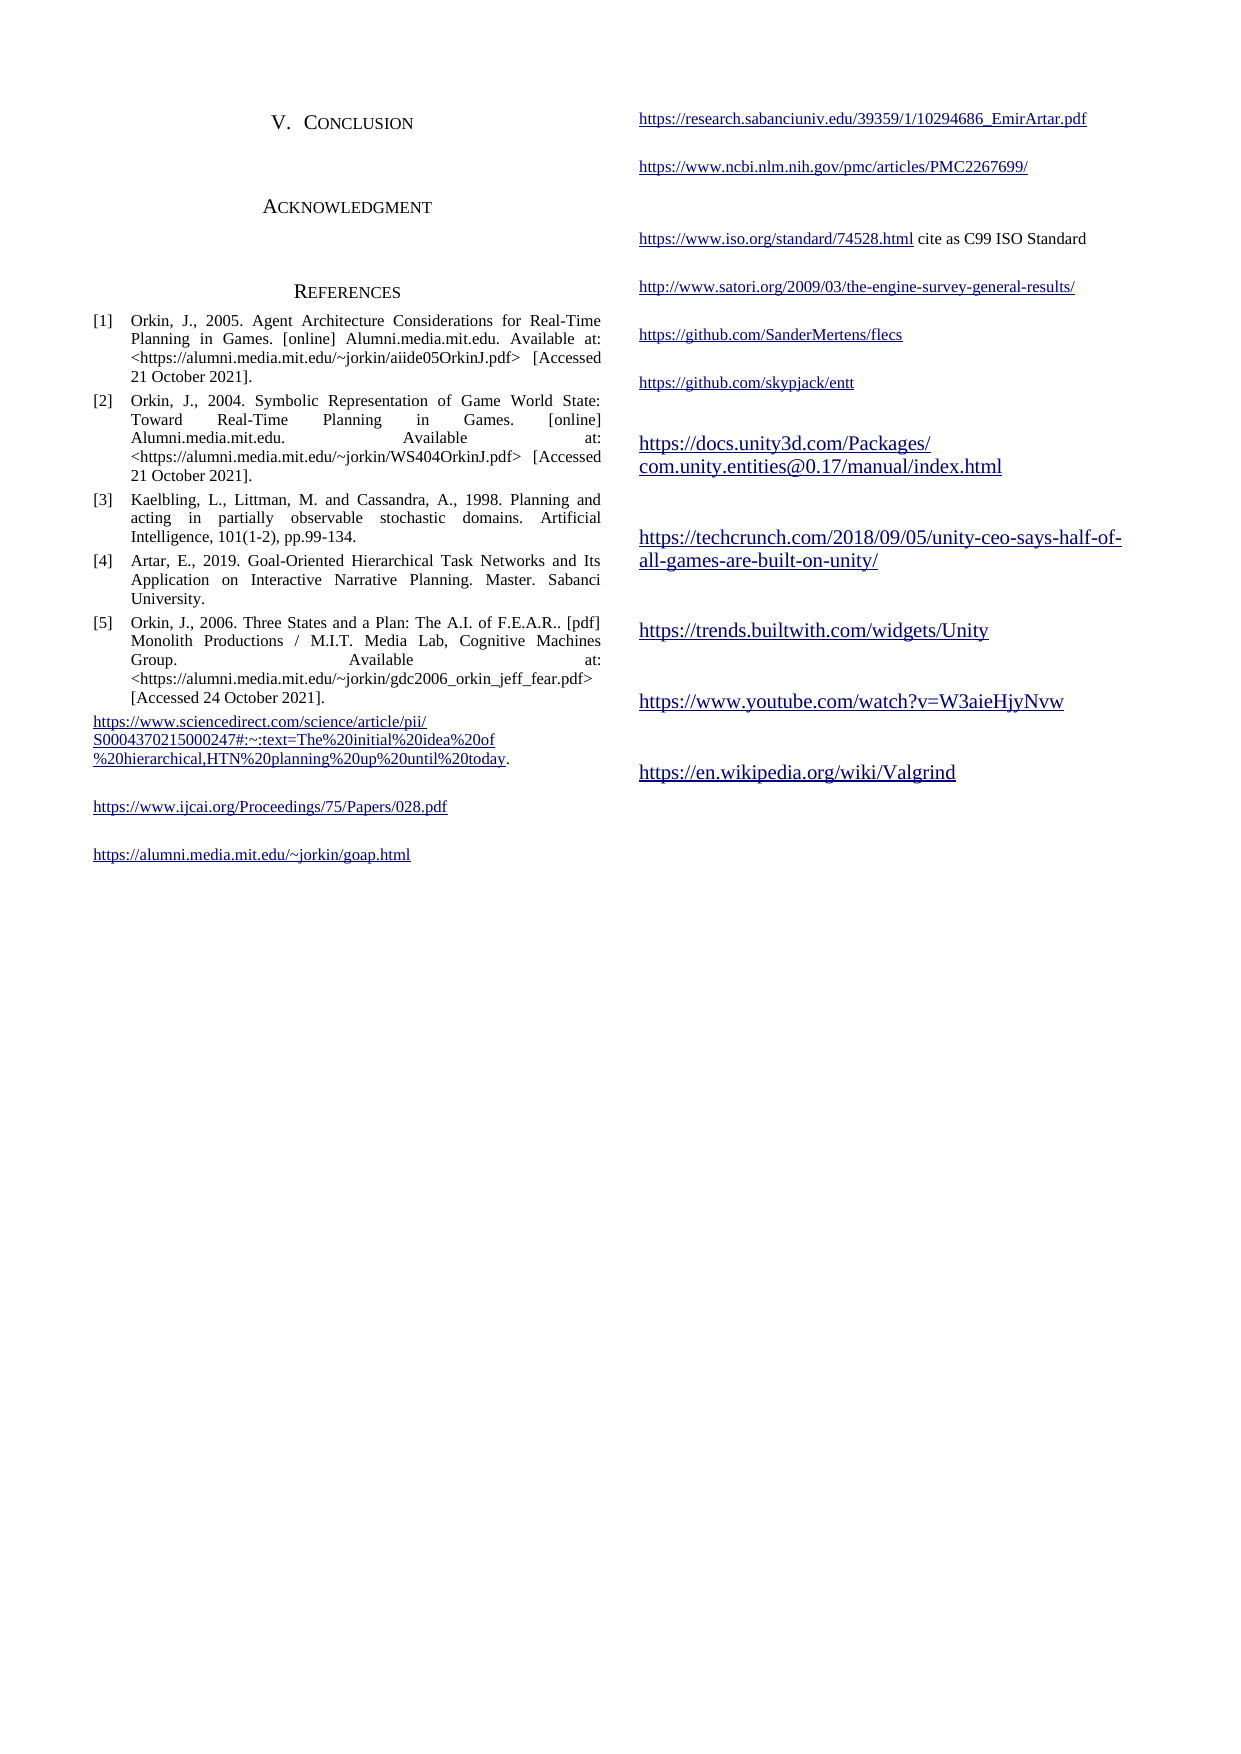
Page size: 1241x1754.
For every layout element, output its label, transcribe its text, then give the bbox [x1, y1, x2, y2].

subtitle Acknowledgment [93, 194, 601, 218]
subtitle References [93, 278, 601, 303]
subtitle Conclusion [93, 110, 601, 134]
text https://en.wikipedia.org/wiki/Valgrind [639, 761, 1147, 784]
text https://www.ncbi.nlm.nih.gov/pmc/articles/PMC2267699/ [639, 158, 1147, 176]
list Kaelbling, L., Littman, M. and Cassandra, A., 1998. Planning and acting in partially observable stochastic domains. Artificial Intelligence, 101(1-2), pp.99-134. [93, 490, 601, 546]
text https://research.sabanciuniv.edu/39359/1/10294686_EmirArtar.pdf [639, 110, 1147, 128]
text https://alumni.media.mit.edu/~jorkin/goap.html [93, 845, 601, 864]
list Orkin, J., 2004. Symbolic Representation of Game World State: Toward Real-Time Planning in Games. [online] Alumni.media.mit.edu. Available at: <https://alumni.media.mit.edu/~jorkin/WS404OrkinJ.pdf> [Accessed 21 October 2021]. [93, 391, 601, 485]
text https://github.com/skypjack/entt [639, 373, 1147, 392]
text https://www.iso.org/standard/74528.html cite as C99 ISO Standard [639, 229, 1147, 248]
text https://techcrunch.com/2018/09/05/unity-ceo-says-half-of-all-games-are-built-on-unity/ [639, 526, 1147, 572]
text https://github.com/SanderMertens/flecs [639, 325, 1147, 344]
text http://www.satori.org/2009/03/the-engine-survey-general-results/ [639, 277, 1147, 296]
text https://www.sciencedirect.com/science/article/pii/S0004370215000247#:~:text=The%20initial%20idea%20of%20hierarchical,HTN%20planning%20up%20until%20today. [93, 712, 601, 768]
text https://www.youtube.com/watch?v=W3aieHjyNvw [639, 690, 1147, 713]
list Orkin, J., 2006. Three States and a Plan: The A.I. of F.E.A.R.. [pdf] Monolith Productions / M.I.T. Media Lab, Cognitive Machines Group. Available at: <https://alumni.media.mit.edu/~jorkin/gdc2006_orkin_jeff_fear.pdf> [Accessed 24 October 2021]. [93, 613, 601, 707]
text https://www.ijcai.org/Proceedings/75/Papers/028.pdf [93, 797, 601, 816]
list Orkin, J., 2005. Agent Architecture Considerations for Real-Time Planning in Games. [online] Alumni.media.mit.edu. Available at: <https://alumni.media.mit.edu/~jorkin/aiide05OrkinJ.pdf> [Accessed 21 October 2021]. [93, 311, 601, 386]
text https://trends.builtwith.com/widgets/Unity [639, 620, 1147, 642]
list Artar, E., 2019. Goal-Oriented Hierarchical Task Networks and Its Application on Interactive Narrative Planning. Master. Sabanci University. [93, 552, 601, 608]
text https://docs.unity3d.com/Packages/com.unity.entities@0.17/manual/index.html [639, 433, 1147, 478]
